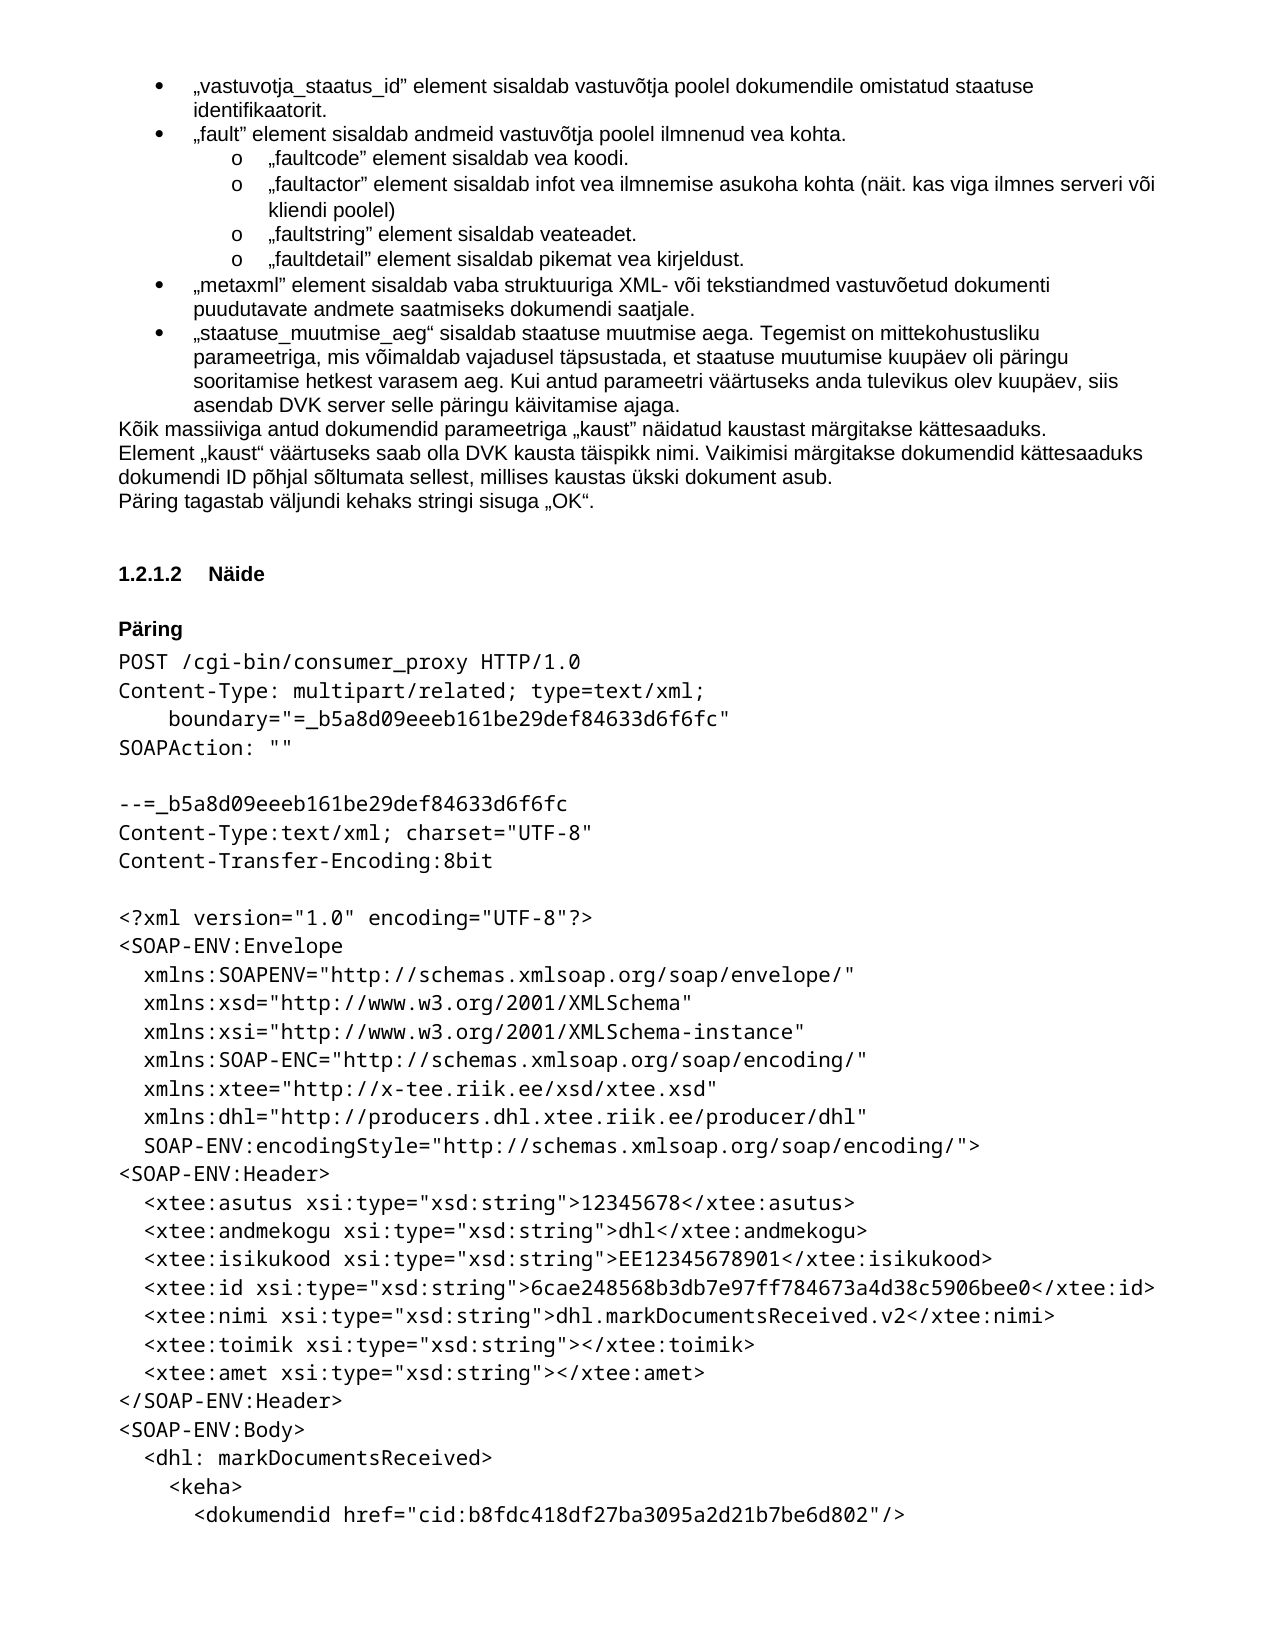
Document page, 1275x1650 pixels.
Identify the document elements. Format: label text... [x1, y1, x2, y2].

text xmlns:xsd="http://www.w3.org/2001/XMLSchema" [118, 988, 1157, 1017]
text --=_b5a8d09eeeb161be29def84633d6f6fc [118, 789, 1157, 818]
list „fault” element sisaldab andmeid vastuvõtja poolel ilmnenud vea kohta. [156, 122, 1157, 146]
list „faultcode” element sisaldab vea koodi. [231, 146, 1157, 172]
text <SOAP-ENV:Header> [118, 1159, 1157, 1188]
text <xtee:andmekogu xsi:type="xsd:string">dhl</xtee:andmekogu> [118, 1216, 1157, 1244]
text <xtee:asutus xsi:type="xsd:string">12345678</xtee:asutus> [118, 1188, 1157, 1216]
list „metaxml” element sisaldab vaba struktuuriga XML- või tekstiandmed vastuvõetud dokumenti puudutavate andmete saatmiseks dokumendi saatjale. [156, 273, 1157, 321]
list „staatuse_muutmise_aeg“ sisaldab staatuse muutmise aega. Tegemist on mittekohustusliku parameetriga, mis võimaldab vajadusel täpsustada, et staatuse muutumise kuupäev oli päringu sooritamise hetkest varasem aeg. Kui antud parameetri väärtuseks anda tulevikus olev kuupäev, siis asendab DVK server selle päringu käivitamise ajaga. [156, 321, 1157, 417]
text <xtee:id xsi:type="xsd:string">6cae248568b3db7e97ff784673a4d38c5906bee0</xtee:id> [118, 1273, 1157, 1301]
text <SOAP-ENV:Envelope [118, 932, 1157, 960]
text POST /cgi-bin/consumer_proxy HTTP/1.0 [118, 647, 1157, 676]
text <?xml version="1.0" encoding="UTF-8"?> [118, 903, 1157, 932]
text Element „kaust“ väärtuseks saab olla DVK kausta täispikk nimi. Vaikimisi märgitakse dokumendid kättesaaduks dokumendi ID põhjal sõltumata sellest, millises kaustas ükski dokument asub. [118, 441, 1157, 489]
text Content-Type: multipart/related; type=text/xml; [118, 676, 1157, 704]
text <xtee:nimi xsi:type="xsd:string">dhl.markDocumentsReceived.v2</xtee:nimi> [118, 1301, 1157, 1330]
text xmlns:SOAPENV="http://schemas.xmlsoap.org/soap/envelope/" [118, 960, 1157, 988]
text <xtee:amet xsi:type="xsd:string"></xtee:amet> [118, 1358, 1157, 1387]
list „faultactor” element sisaldab infot vea ilmnemise asukoha kohta (näit. kas viga ilmnes serveri või kliendi poolel) [231, 172, 1157, 221]
text <SOAP-ENV:Body> [118, 1415, 1157, 1443]
text xmlns:xtee="http://x-tee.riik.ee/xsd/xtee.xsd" [118, 1074, 1157, 1102]
text <xtee:toimik xsi:type="xsd:string"></xtee:toimik> [118, 1330, 1157, 1358]
text SOAPAction: "" [118, 733, 1157, 761]
list „faultdetail” element sisaldab pikemat vea kirjeldust. [231, 247, 1157, 273]
text <xtee:isikukood xsi:type="xsd:string">EE12345678901</xtee:isikukood> [118, 1244, 1157, 1273]
list „faultstring” element sisaldab veateadet. [231, 221, 1157, 247]
text xmlns:xsi="http://www.w3.org/2001/XMLSchema-instance" [118, 1017, 1157, 1045]
text SOAP-ENV:encodingStyle="http://schemas.xmlsoap.org/soap/encoding/"> [118, 1131, 1157, 1159]
text xmlns:SOAP-ENC="http://schemas.xmlsoap.org/soap/encoding/" [118, 1045, 1157, 1074]
text Kõik massiiviga antud dokumendid parameetriga „kaust” näidatud kaustast märgitakse kättesaaduks. [118, 417, 1157, 441]
text <dhl: markDocumentsReceived> [118, 1443, 1157, 1472]
text boundary="=_b5a8d09eeeb161be29def84633d6f6fc" [118, 704, 1157, 733]
list „vastuvotja_staatus_id” element sisaldab vastuvõtja poolel dokumendile omistatud staatuse identifikaatorit. [156, 74, 1157, 122]
text Content-Transfer-Encoding:8bit [118, 846, 1157, 875]
text <keha> [118, 1472, 1157, 1500]
text <dokumendid href="cid:b8fdc418df27ba3095a2d21b7be6d802"/> [118, 1500, 1157, 1529]
text xmlns:dhl="http://producers.dhl.xtee.riik.ee/producer/dhl" [118, 1102, 1157, 1131]
text Päring tagastab väljundi kehaks stringi sisuga „OK“. [118, 489, 1157, 513]
text Content-Type:text/xml; charset="UTF-8" [118, 818, 1157, 846]
subtitle Näide [118, 562, 1157, 586]
text </SOAP-ENV:Header> [118, 1387, 1157, 1415]
subtitle Päring [118, 617, 1157, 641]
